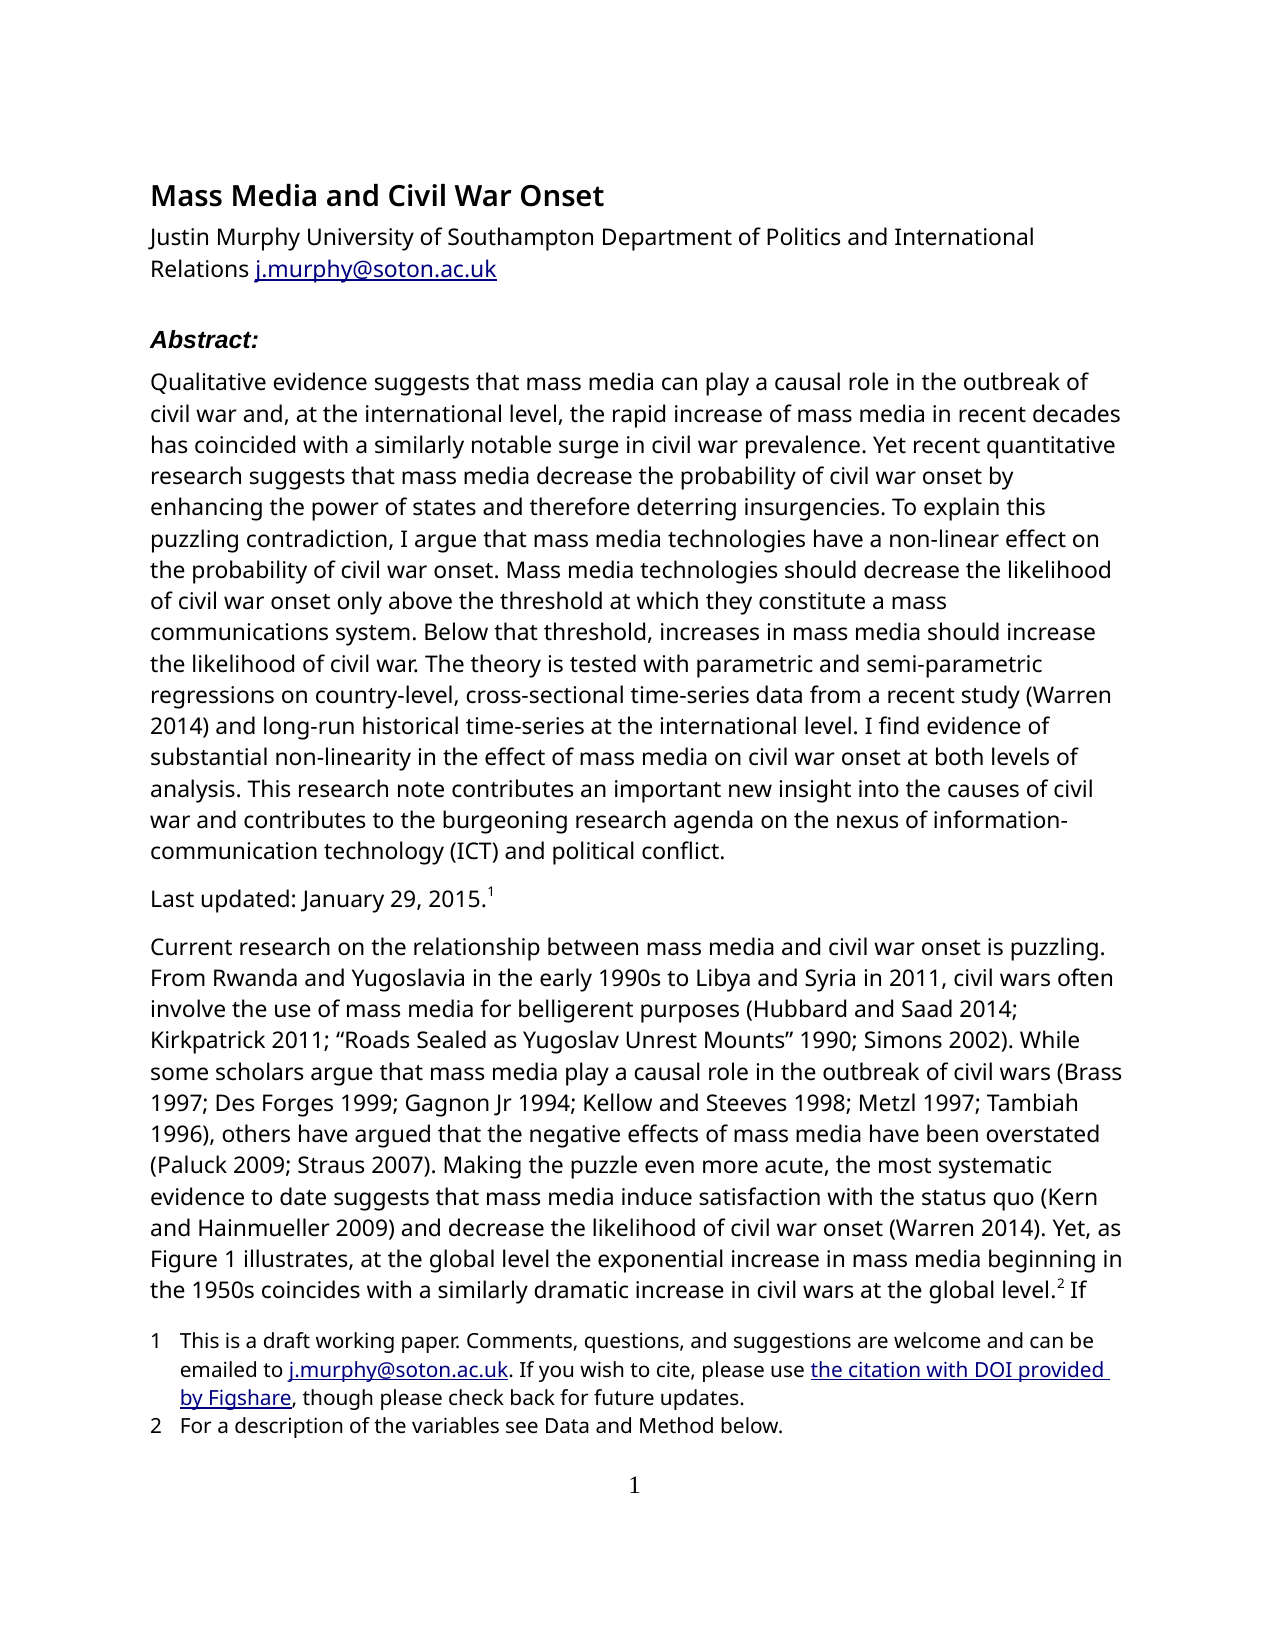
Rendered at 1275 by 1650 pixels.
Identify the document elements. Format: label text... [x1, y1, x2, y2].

text Qualitative evidence suggests that mass media can play a causal role in the outbreak of civil war and, at the international level, the rapid increase of mass media in recent decades has coincided with a similarly notable surge in civil war prevalence. Yet recent quantitative research suggests that mass media decrease the probability of civil war onset by enhancing the power of states and therefore deterring insurgencies. To explain this puzzling contradiction, I argue that mass media technologies have a non-linear effect on the probability of civil war onset. Mass media technologies should decrease the likelihood of civil war onset only above the threshold at which they constitute a mass communications system. Below that threshold, increases in mass media should increase the likelihood of civil war. The theory is tested with parametric and semi-parametric regressions on country-level, cross-sectional time-series data from a recent study (Warren 2014) and long-run historical time-series at the international level. I find evidence of substantial non-linearity in the effect of mass media on civil war onset at both levels of analysis. This research note contributes an important new insight into the causes of civil war and contributes to the burgeoning research agenda on the nexus of information-communication technology (ICT) and political conflict. [150, 366, 1125, 866]
subtitle Abstract: [150, 325, 1125, 354]
text Current research on the relationship between mass media and civil war onset is puzzling. From Rwanda and Yugoslavia in the early 1990s to Libya and Syria in 2011, civil wars often involve the use of mass media for belligerent purposes (Hubbard and Saad 2014; Kirkpatrick 2011; “Roads Sealed as Yugoslav Unrest Mounts” 1990; Simons 2002). While some scholars argue that mass media play a causal role in the outbreak of civil wars (Brass 1997; Des Forges 1999; Gagnon Jr 1994; Kellow and Steeves 1998; Metzl 1997; Tambiah 1996), others have argued that the negative effects of mass media have been overstated (Paluck 2009; Straus 2007). Making the puzzle even more acute, the most systematic evidence to date suggests that mass media induce satisfaction with the status quo (Kern and Hainmueller 2009) and decrease the likelihood of civil war onset (Warren 2014). Yet, as Figure 1 illustrates, at the global level the exponential increase in mass media beginning in the 1950s coincides with a similarly dramatic increase in civil wars at the global level. If mass media decrease the probability of civil war, it is puzzling that the proliferation of mass media since the 1950s coincides with a surge in civil war prevalence beginning in the 1960s. [150, 930, 1125, 1305]
text Last updated: January 29, 2015. [150, 883, 1125, 914]
text For a description of the variables see Data and Method below. [150, 1412, 1125, 1440]
text Justin Murphy University of Southampton Department of Politics and International Relations j.murphy@soton.ac.uk [150, 221, 1125, 284]
subtitle Mass Media and Civil War Onset [150, 176, 1125, 215]
text This is a draft working paper. Comments, questions, and suggestions are welcome and can be emailed to j.murphy@soton.ac.uk. If you wish to cite, please use the citation with DOI provided by Figshare, though please check back for future updates. [150, 1326, 1125, 1412]
